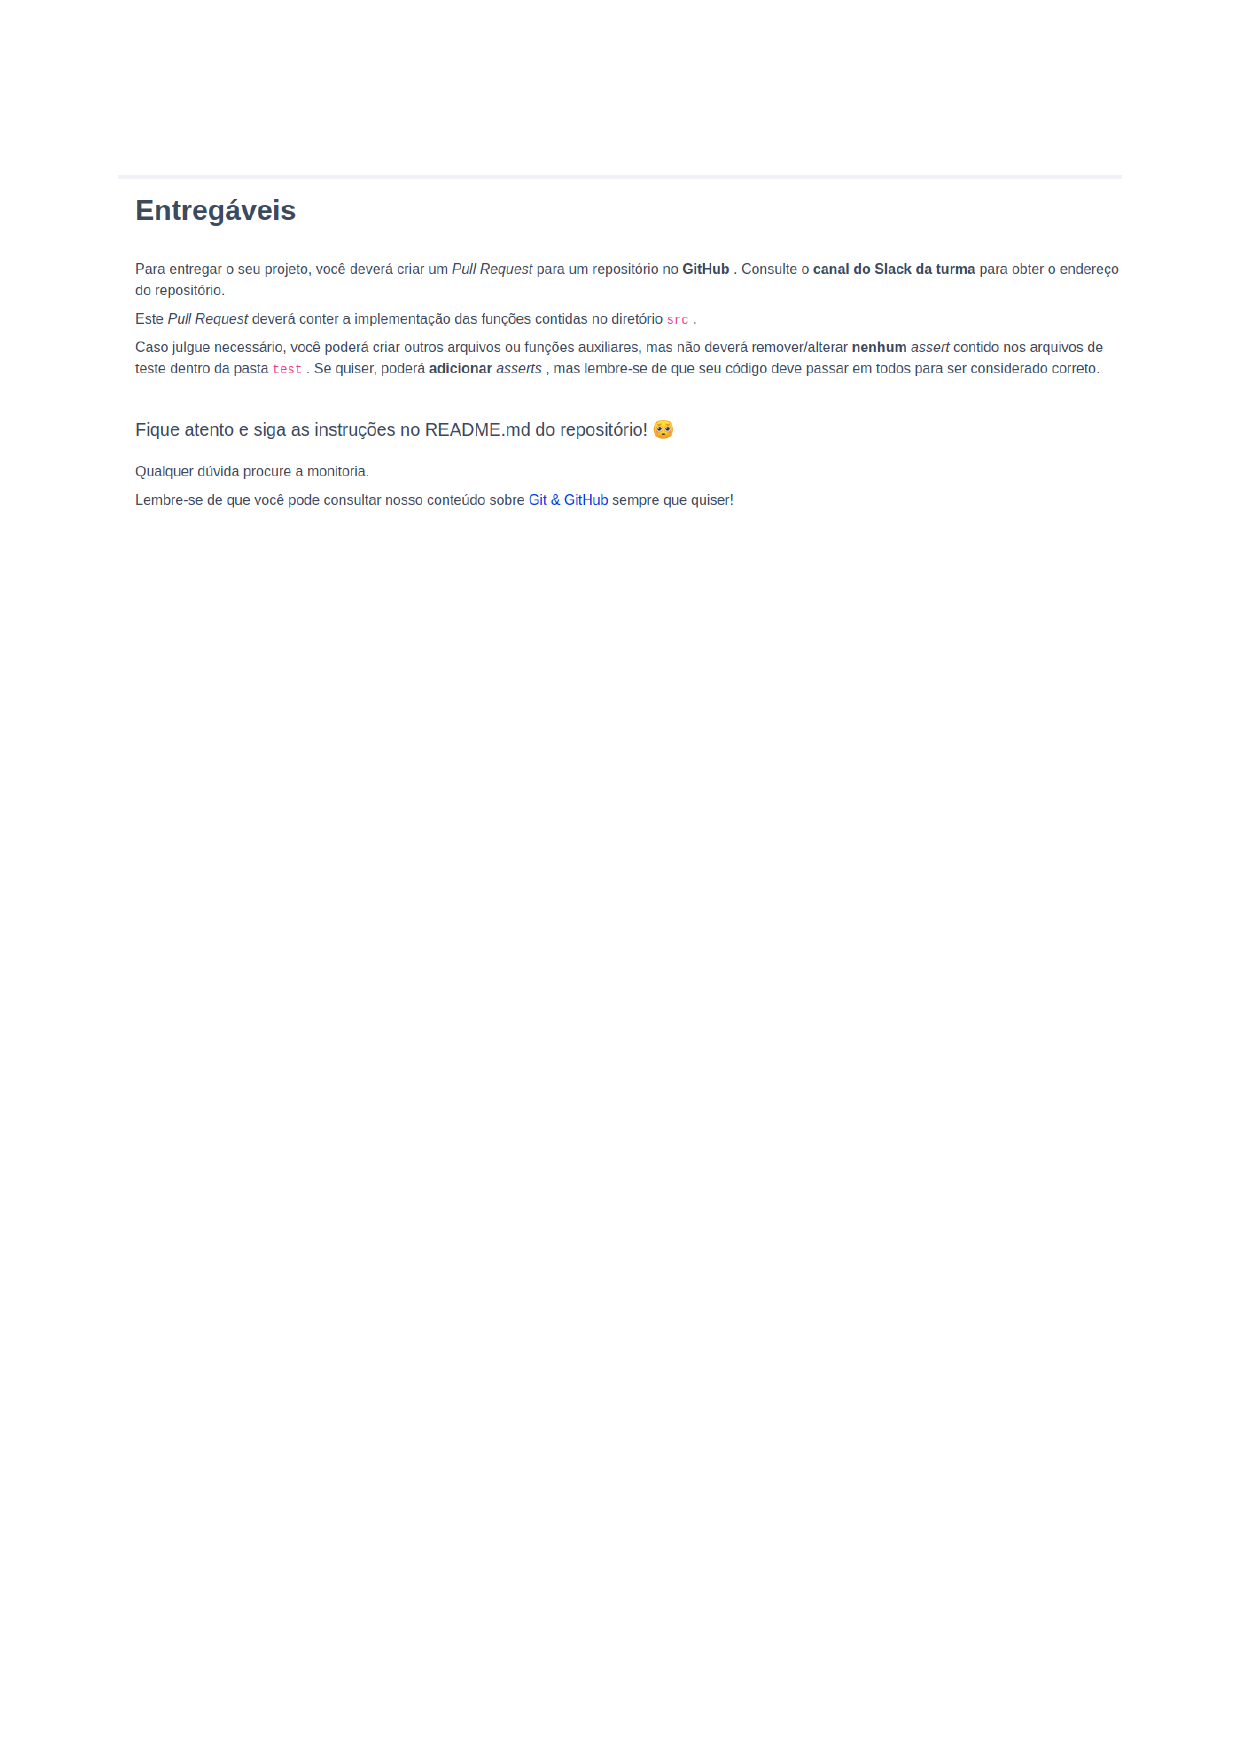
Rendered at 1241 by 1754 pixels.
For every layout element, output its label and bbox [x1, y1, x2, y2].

picture [118, 175, 1123, 531]
